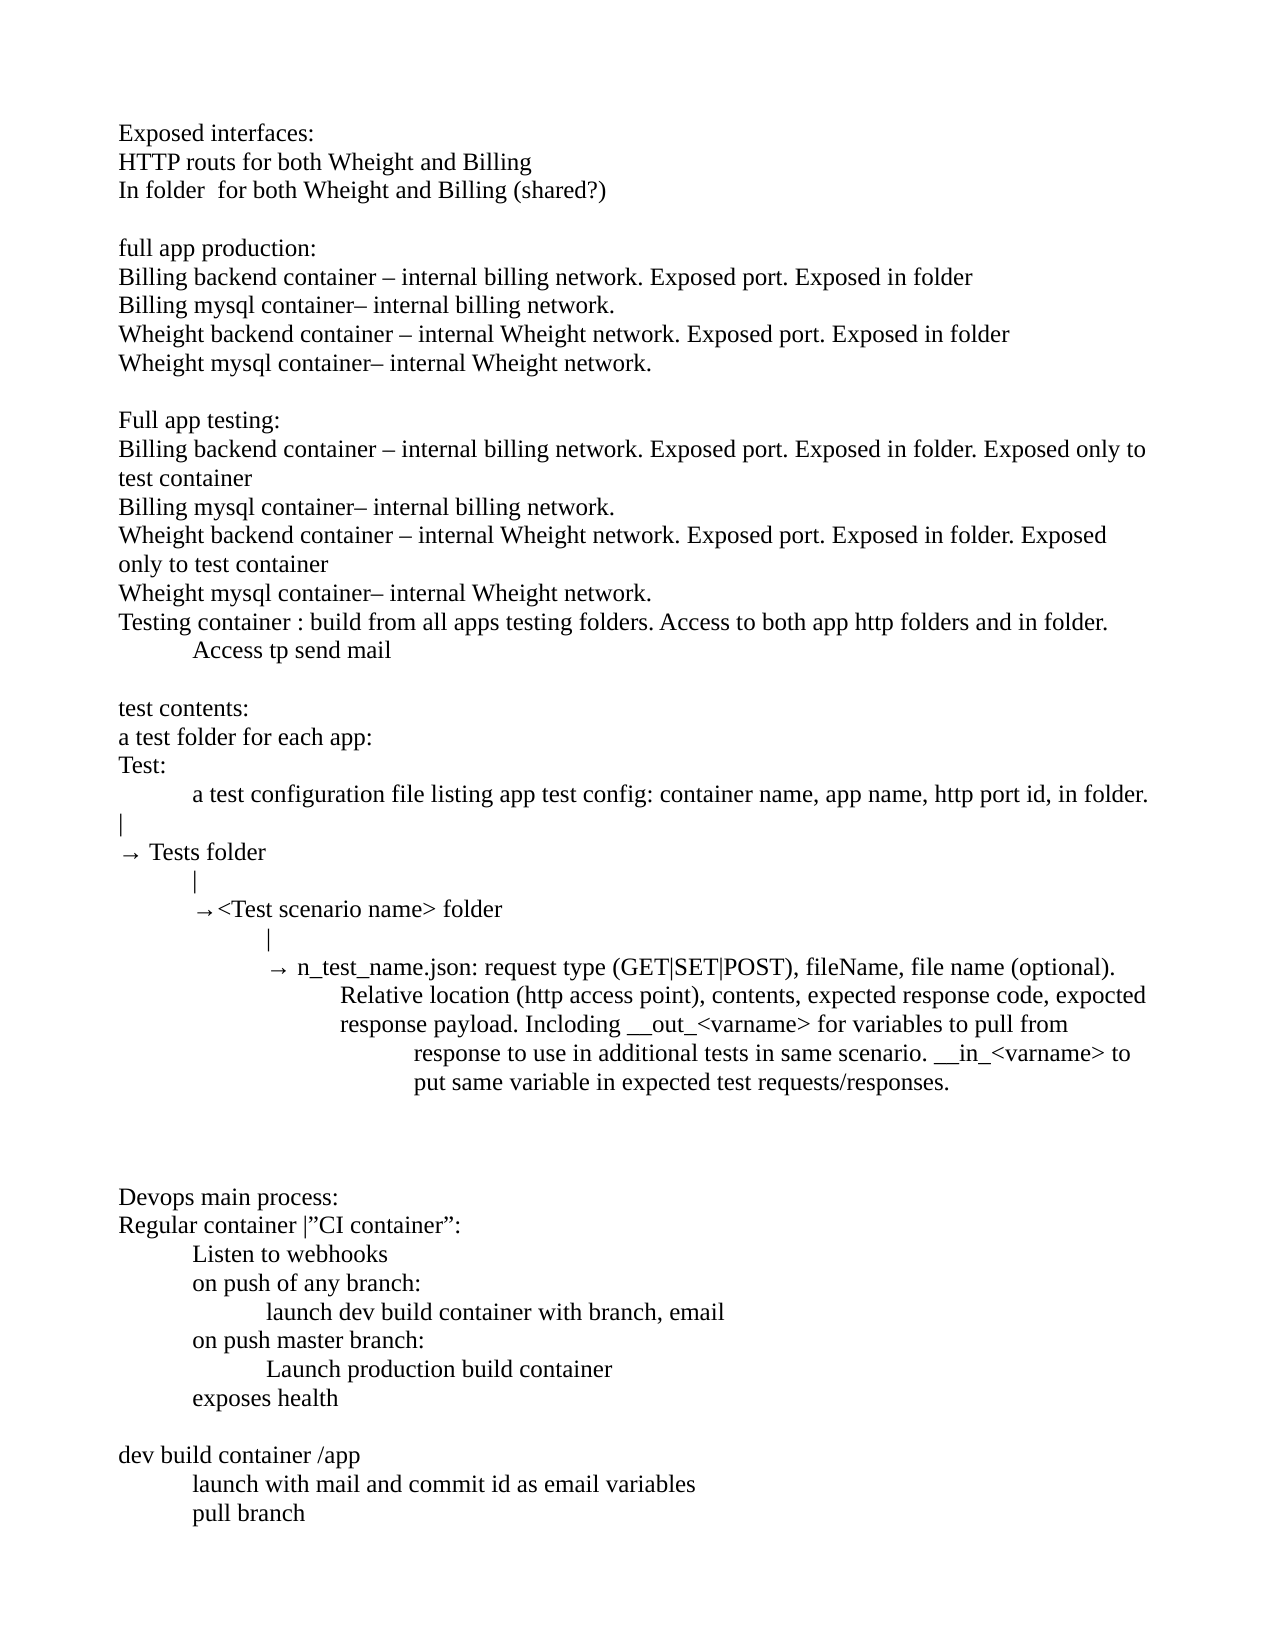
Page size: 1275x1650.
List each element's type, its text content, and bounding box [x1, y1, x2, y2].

text →<Test scenario name> folder [118, 894, 1157, 923]
text a test folder for each app: [118, 722, 1157, 751]
text Testing container : build from all apps testing folders. Access to both app http folders and in folder. Access tp send mail [118, 607, 1157, 664]
text Wheight mysql container– internal Wheight network. [118, 348, 1157, 377]
text launch with mail and commit id as email variables [118, 1469, 1157, 1498]
text Launch production build container [118, 1354, 1157, 1383]
text launch dev build container with branch, email [118, 1297, 1157, 1326]
text HTTP routs for both Wheight and Billing [118, 147, 1157, 176]
text | [118, 866, 1157, 894]
text → Tests folder [118, 837, 1157, 866]
text Wheight backend container – internal Wheight network. Exposed port. Exposed in folder [118, 319, 1157, 348]
text Devops main process: [118, 1182, 1157, 1211]
text Wheight backend container – internal Wheight network. Exposed port. Exposed in folder. Exposed only to test container [118, 521, 1157, 578]
text Billing backend container – internal billing network. Exposed port. Exposed in folder. Exposed only to test container [118, 434, 1157, 492]
text on push of any branch: [118, 1268, 1157, 1297]
text | [118, 923, 1157, 952]
text a test configuration file listing app test config: container name, app name, http port id, in folder. [118, 779, 1157, 808]
text In folder for both Wheight and Billing (shared?) [118, 176, 1157, 204]
text Wheight mysql container– internal Wheight network. [118, 578, 1157, 607]
text Billing mysql container– internal billing network. [118, 492, 1157, 521]
text Billing mysql container– internal billing network. [118, 291, 1157, 319]
text Exposed interfaces: [118, 118, 1157, 147]
text Billing backend container – internal billing network. Exposed port. Exposed in folder [118, 262, 1157, 291]
text Test: [118, 751, 1157, 779]
text dev build container /app [118, 1441, 1157, 1469]
text Full app testing: [118, 406, 1157, 434]
text on push master branch: [118, 1326, 1157, 1354]
text Listen to webhooks [118, 1239, 1157, 1268]
text test contents: [118, 693, 1157, 722]
text → n_test_name.json: request type (GET|SET|POST), fileName, file name (optional). Relative location (http access point), contents, expected response code, expocted response payload. Incloding __out_<varname> for variables to pull from response to use in additional tests in same scenario. __in_<varname> to put same variable in expected test requests/responses. [118, 952, 1157, 1096]
text pull branch [118, 1498, 1157, 1527]
text full app production: [118, 233, 1157, 262]
text exposes health [118, 1383, 1157, 1412]
text | [118, 808, 1157, 837]
text Regular container |”CI container”: [118, 1211, 1157, 1239]
